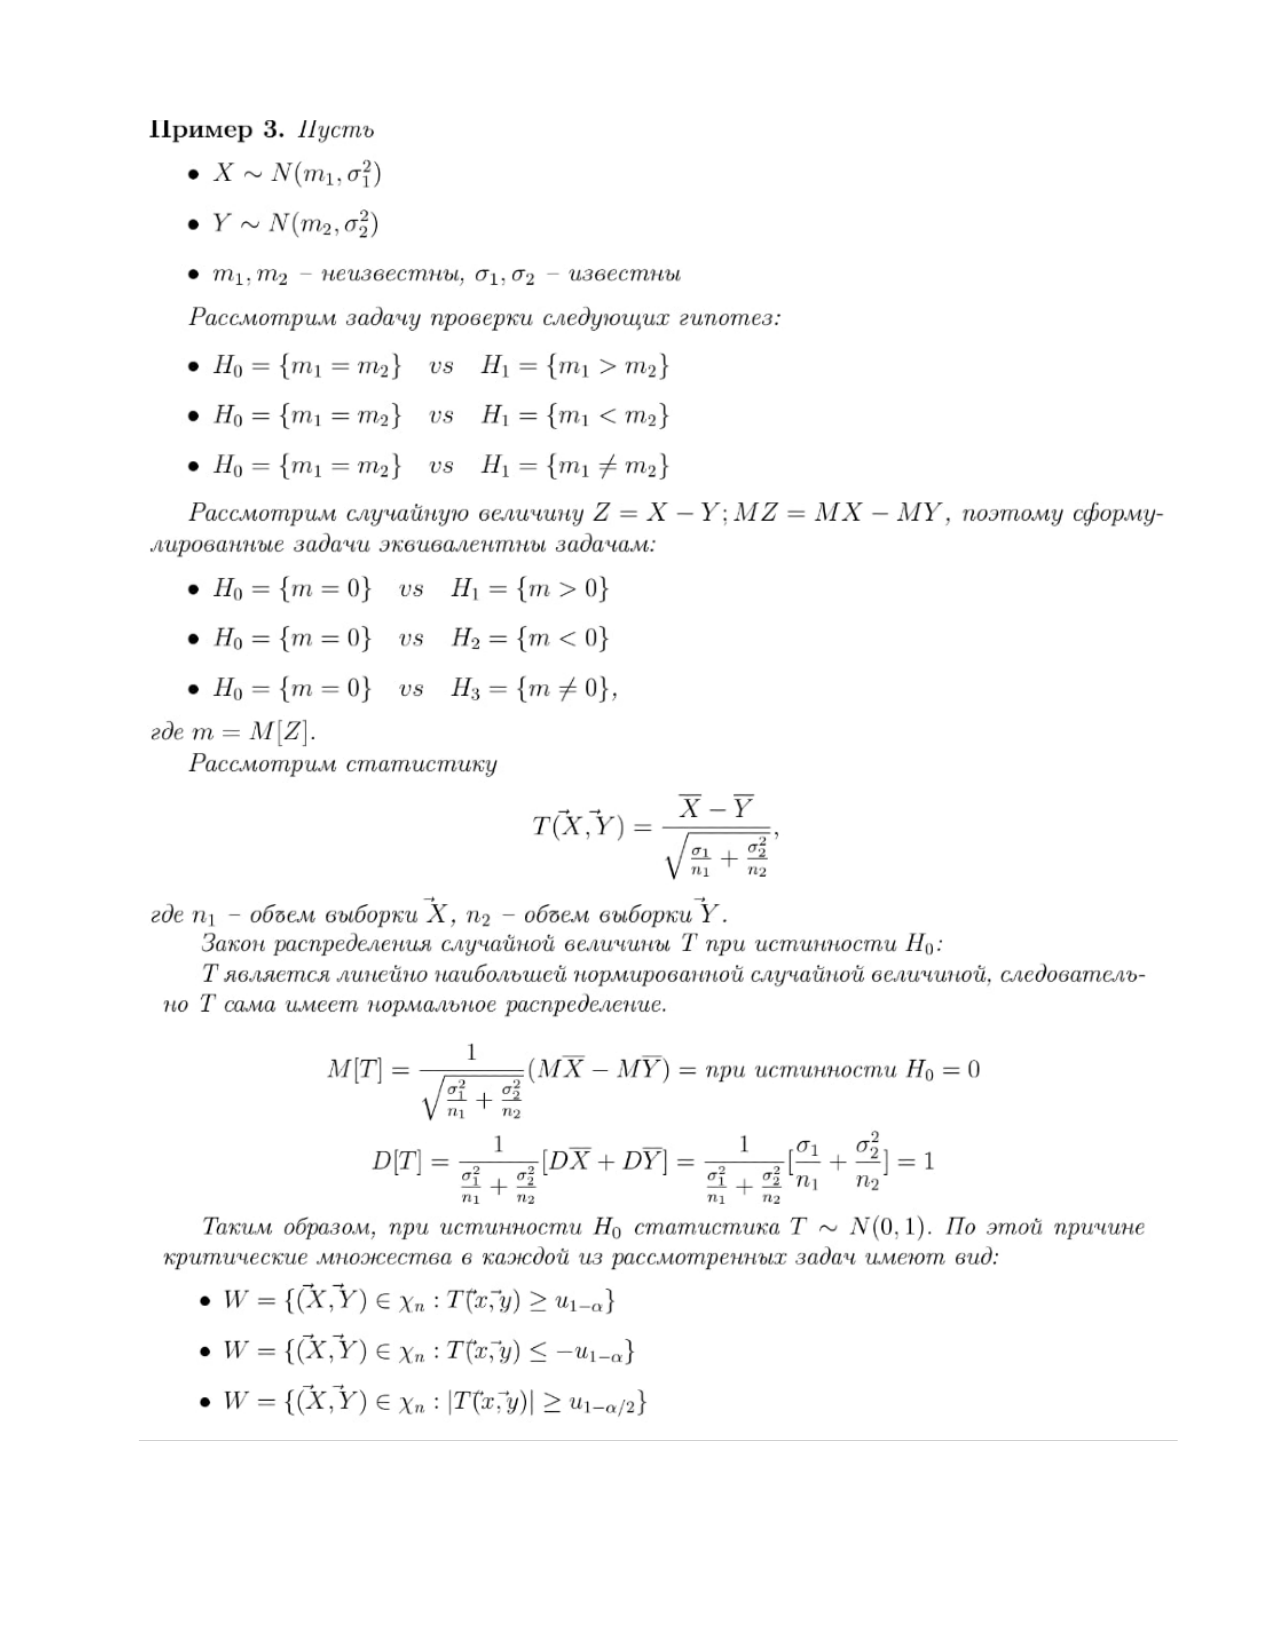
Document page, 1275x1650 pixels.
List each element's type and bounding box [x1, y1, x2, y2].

picture [138, 118, 1178, 1442]
